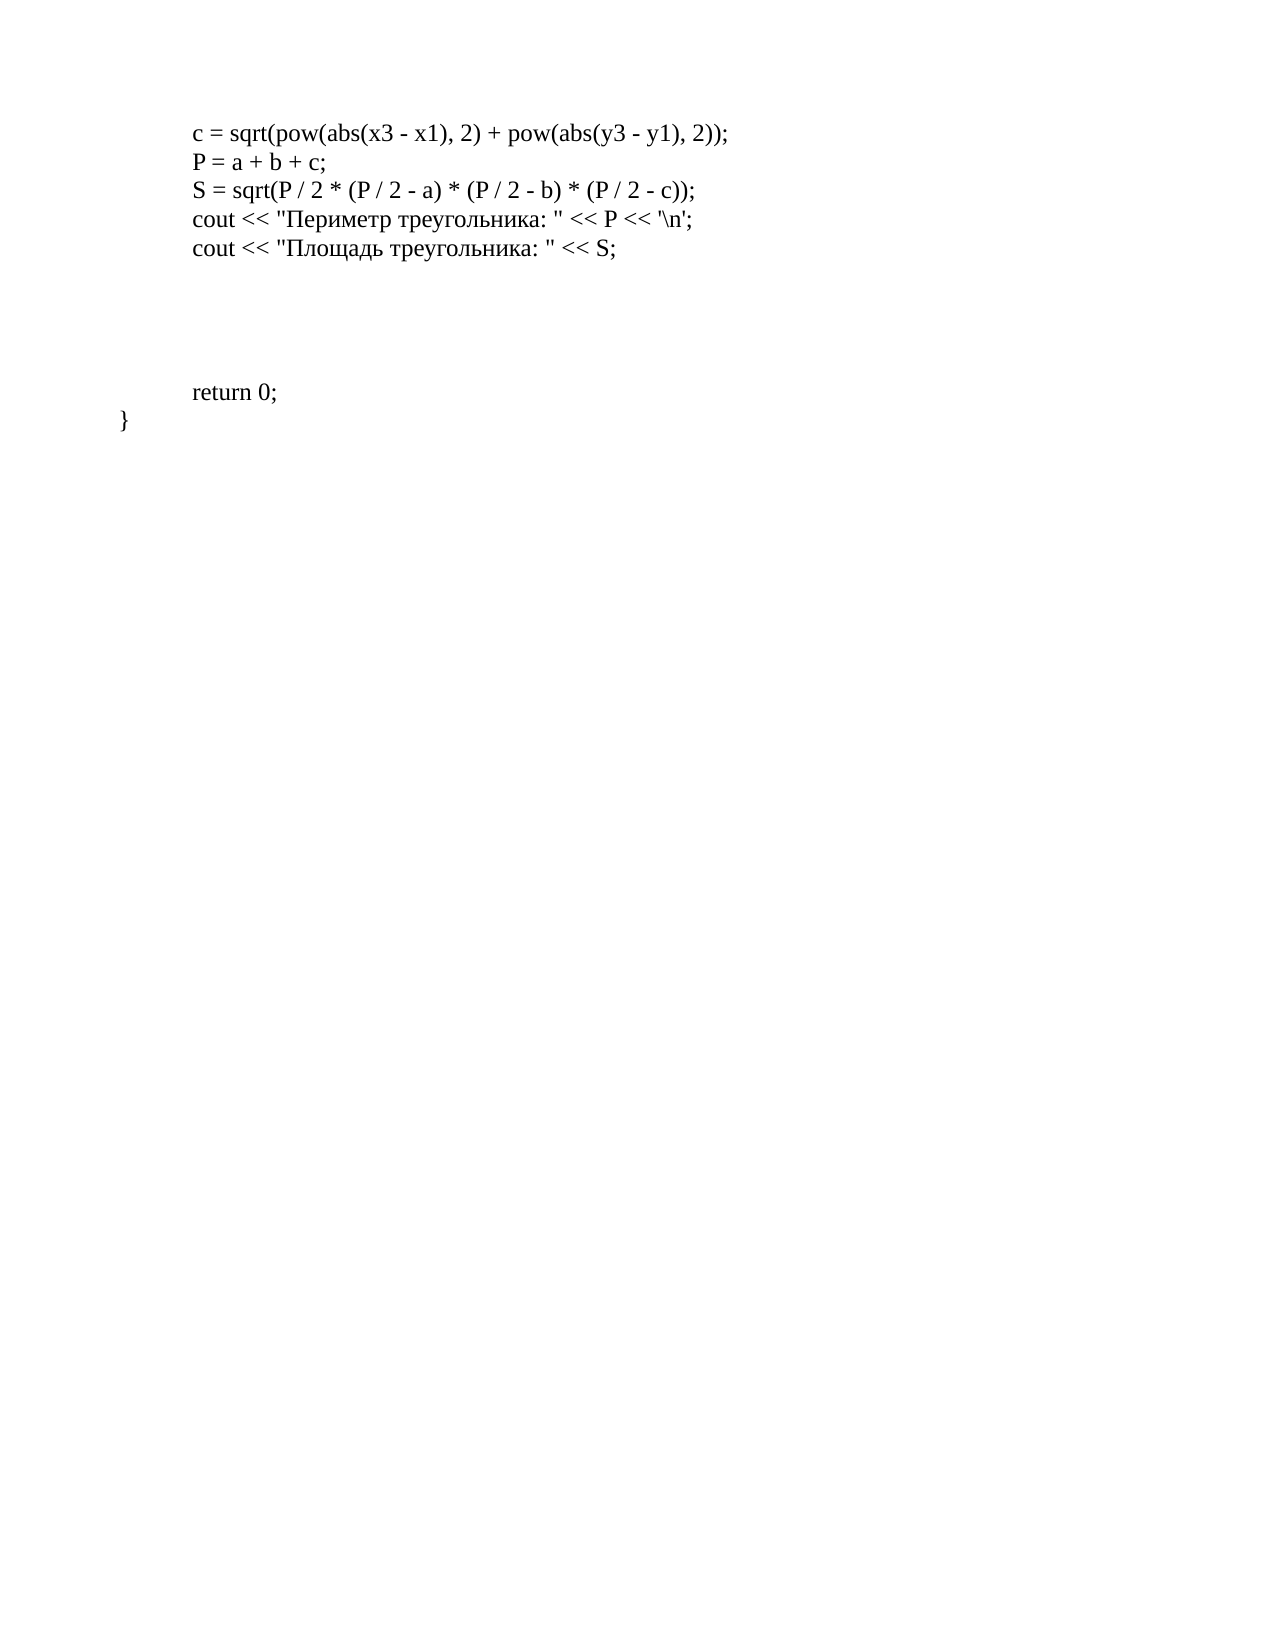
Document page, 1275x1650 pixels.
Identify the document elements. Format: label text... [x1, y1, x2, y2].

text cout << "Площадь треугольника: " << S; [118, 233, 1157, 262]
text S = sqrt(P / 2 * (P / 2 - a) * (P / 2 - b) * (P / 2 - c)); [118, 176, 1157, 204]
text } [118, 406, 1157, 434]
text cout << "Периметр треугольника: " << P << '\n'; [118, 204, 1157, 233]
text P = a + b + c; [118, 147, 1157, 176]
text return 0; [118, 377, 1157, 406]
text c = sqrt(pow(abs(x3 - x1), 2) + pow(abs(y3 - y1), 2)); [118, 118, 1157, 147]
